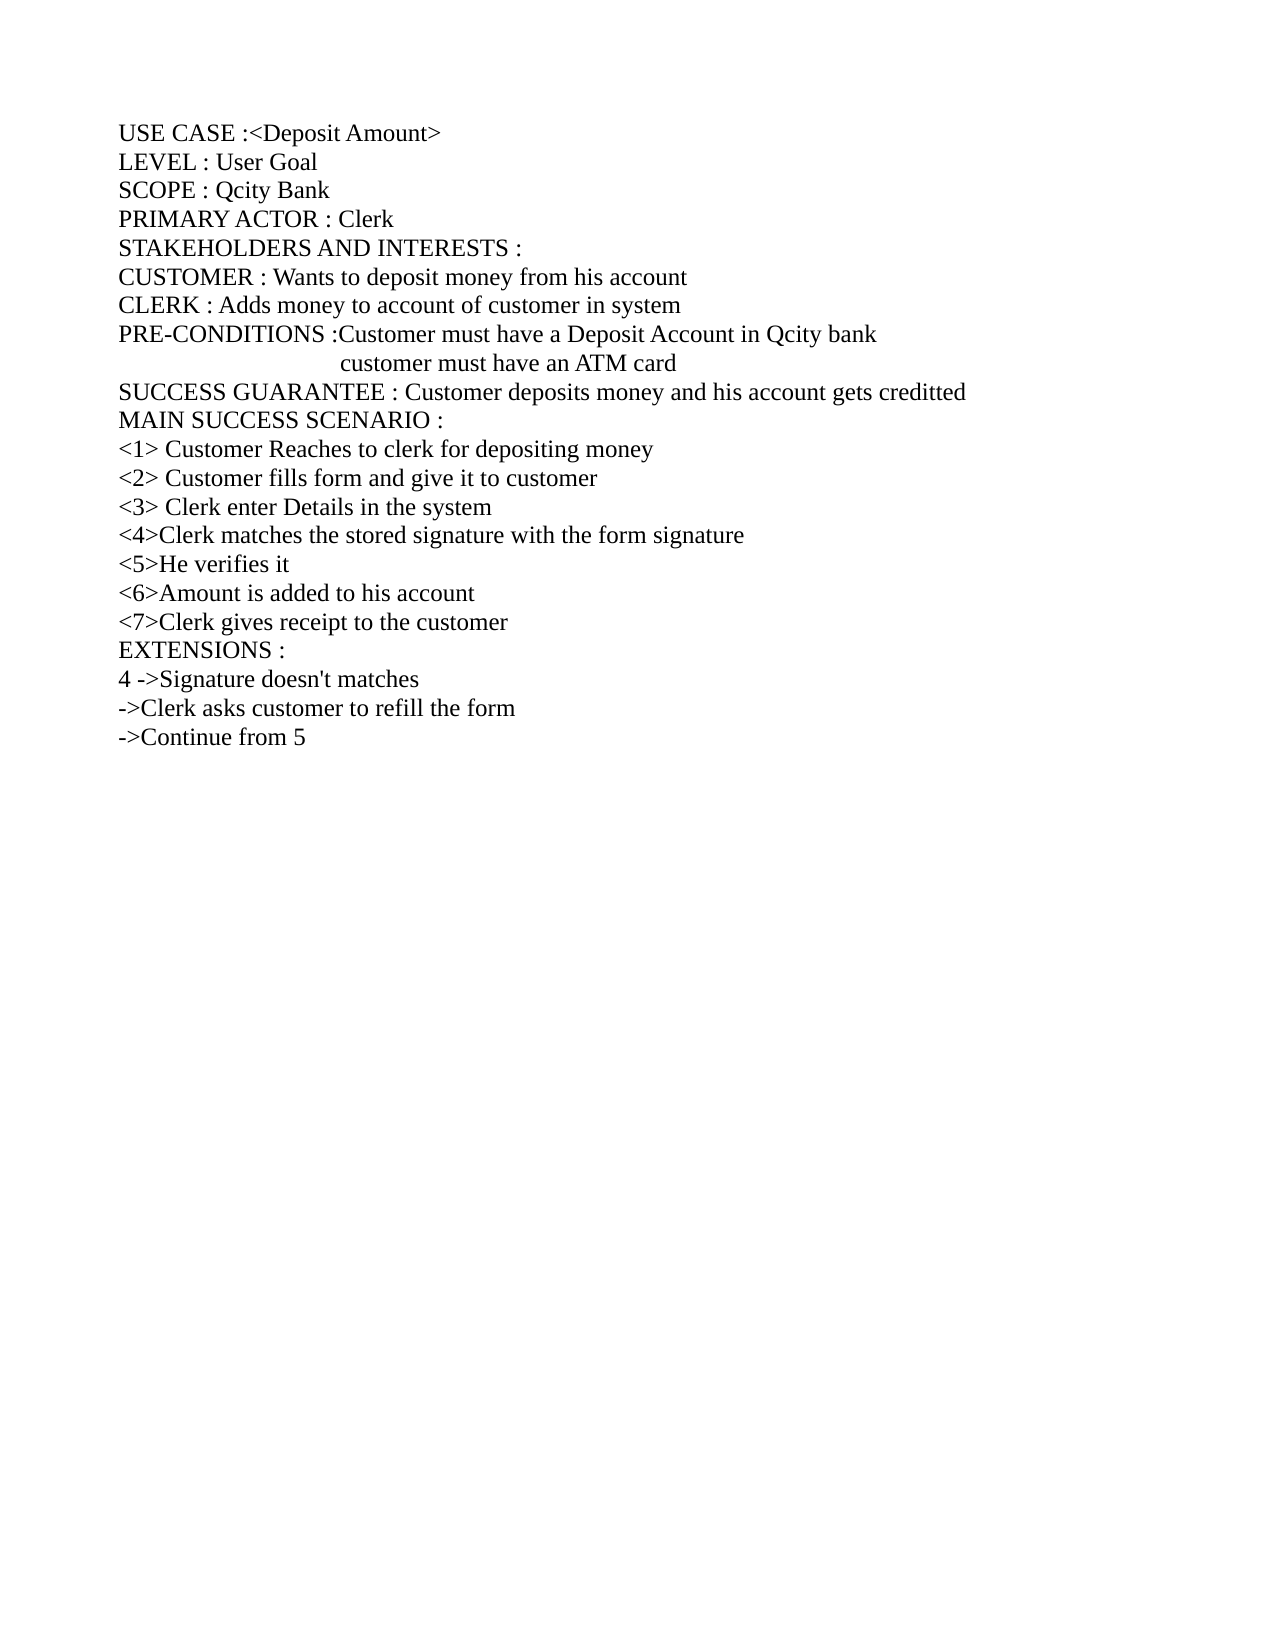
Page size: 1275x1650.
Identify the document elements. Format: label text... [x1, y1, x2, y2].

text customer must have an ATM card [118, 348, 1157, 377]
text <1> Customer Reaches to clerk for depositing money [118, 434, 1157, 463]
text <5>He verifies it [118, 549, 1157, 578]
text ->Continue from 5 [118, 722, 1157, 751]
text <3> Clerk enter Details in the system [118, 492, 1157, 521]
text LEVEL : User Goal [118, 147, 1157, 176]
text <4>Clerk matches the stored signature with the form signature [118, 521, 1157, 549]
text CUSTOMER : Wants to deposit money from his account [118, 262, 1157, 291]
text PRIMARY ACTOR : Clerk [118, 204, 1157, 233]
text ->Clerk asks customer to refill the form [118, 693, 1157, 722]
text SUCCESS GUARANTEE : Customer deposits money and his account gets creditted [118, 377, 1157, 406]
text USE CASE :<Deposit Amount> [118, 118, 1157, 147]
text CLERK : Adds money to account of customer in system [118, 291, 1157, 319]
text EXTENSIONS : [118, 636, 1157, 664]
text MAIN SUCCESS SCENARIO : [118, 406, 1157, 434]
text STAKEHOLDERS AND INTERESTS : [118, 233, 1157, 262]
text <6>Amount is added to his account [118, 578, 1157, 607]
text <7>Clerk gives receipt to the customer [118, 607, 1157, 636]
text <2> Customer fills form and give it to customer [118, 463, 1157, 492]
text SCOPE : Qcity Bank [118, 176, 1157, 204]
text PRE-CONDITIONS :Customer must have a Deposit Account in Qcity bank [118, 319, 1157, 348]
text 4 ->Signature doesn't matches [118, 664, 1157, 693]
